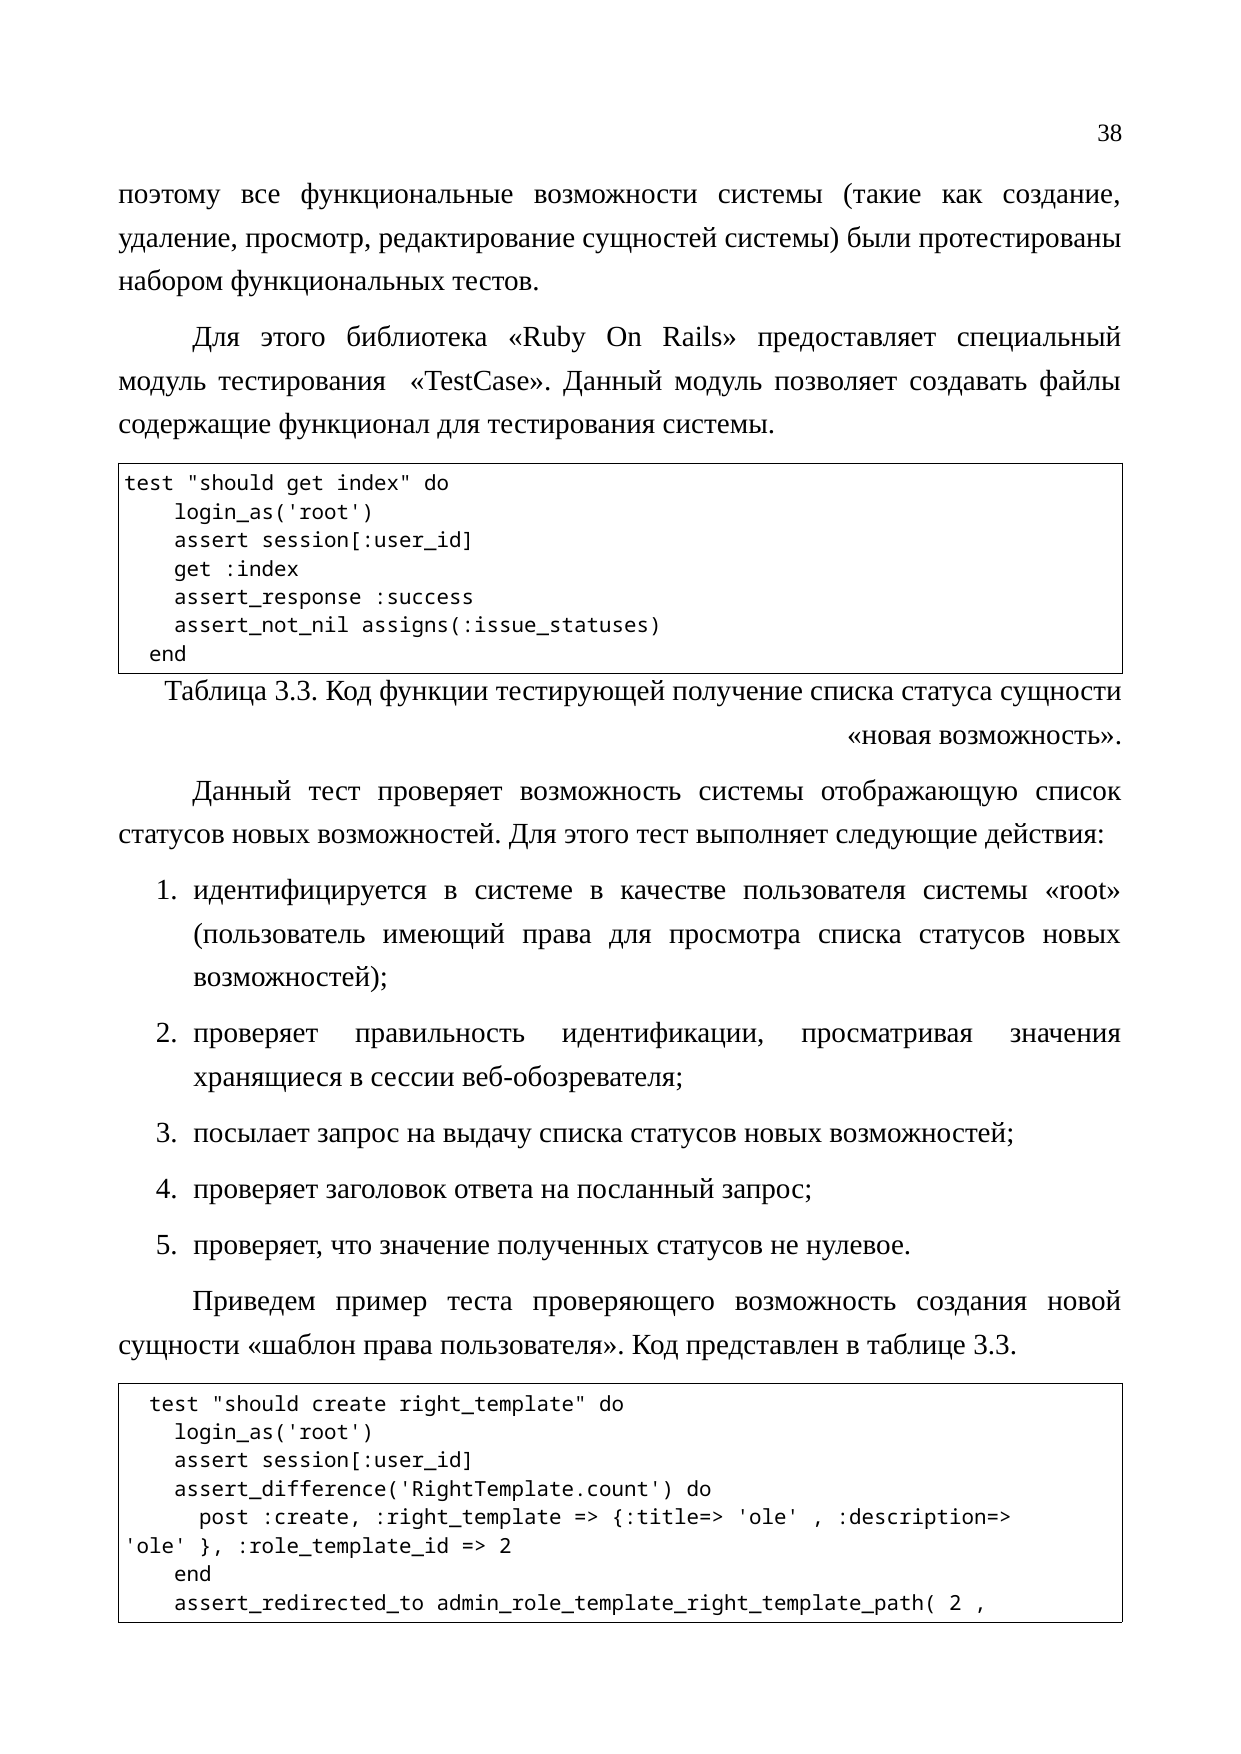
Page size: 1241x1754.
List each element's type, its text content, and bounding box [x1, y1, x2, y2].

table_header test "should get index" do login_as('root') assert session[:user_id] get :index assert_response :success assert_not_nil assigns(:issue_statuses) end [119, 464, 1122, 673]
table_header test "should create right_template" do login_as('root') assert session[:user_id] assert_difference('RightTemplate.count') do post :create, :right_template => {:title=> 'ole' , :description=> 'ole' }, :role_template_id => 2 end assert_redirected_to admin_role_template_right_template_path( 2 , [119, 1384, 1122, 1622]
text поэтому все функциональные возможности системы (такие как создание, удаление, просмотр, редактирование сущностей системы) были протестированы набором функциональных тестов. [118, 176, 1122, 297]
text Данный тест проверяет возможность системы отображающую список статусов новых возможностей. Для этого тест выполняет следующие действия: [118, 773, 1122, 850]
list проверяет правильность идентификации, просматривая значения хранящиеся в сессии веб-обозревателя; [156, 1016, 1122, 1093]
text Таблица 3.3. Код функции тестирующей получение списка статуса сущности «новая возможность». [118, 674, 1122, 750]
list проверяет, что значение полученных статусов не нулевое. [156, 1227, 1122, 1261]
list проверяет заголовок ответа на посланный запрос; [156, 1171, 1122, 1205]
text Для этого библиотека «Ruby On Rails» предоставляет специальный модуль тестирования «TestCase». Данный модуль позволяет создавать файлы содержащие функционал для тестирования системы. [118, 319, 1122, 440]
text Приведем пример теста проверяющего возможность создания новой сущности «шаблон права пользователя». Код представлен в таблице 3.3. [118, 1283, 1122, 1360]
list идентифицируется в системе в качестве пользователя системы «root» (пользователь имеющий права для просмотра списка статусов новых возможностей); [156, 872, 1122, 993]
list посылает запрос на выдачу списка статусов новых возможностей; [156, 1115, 1122, 1149]
